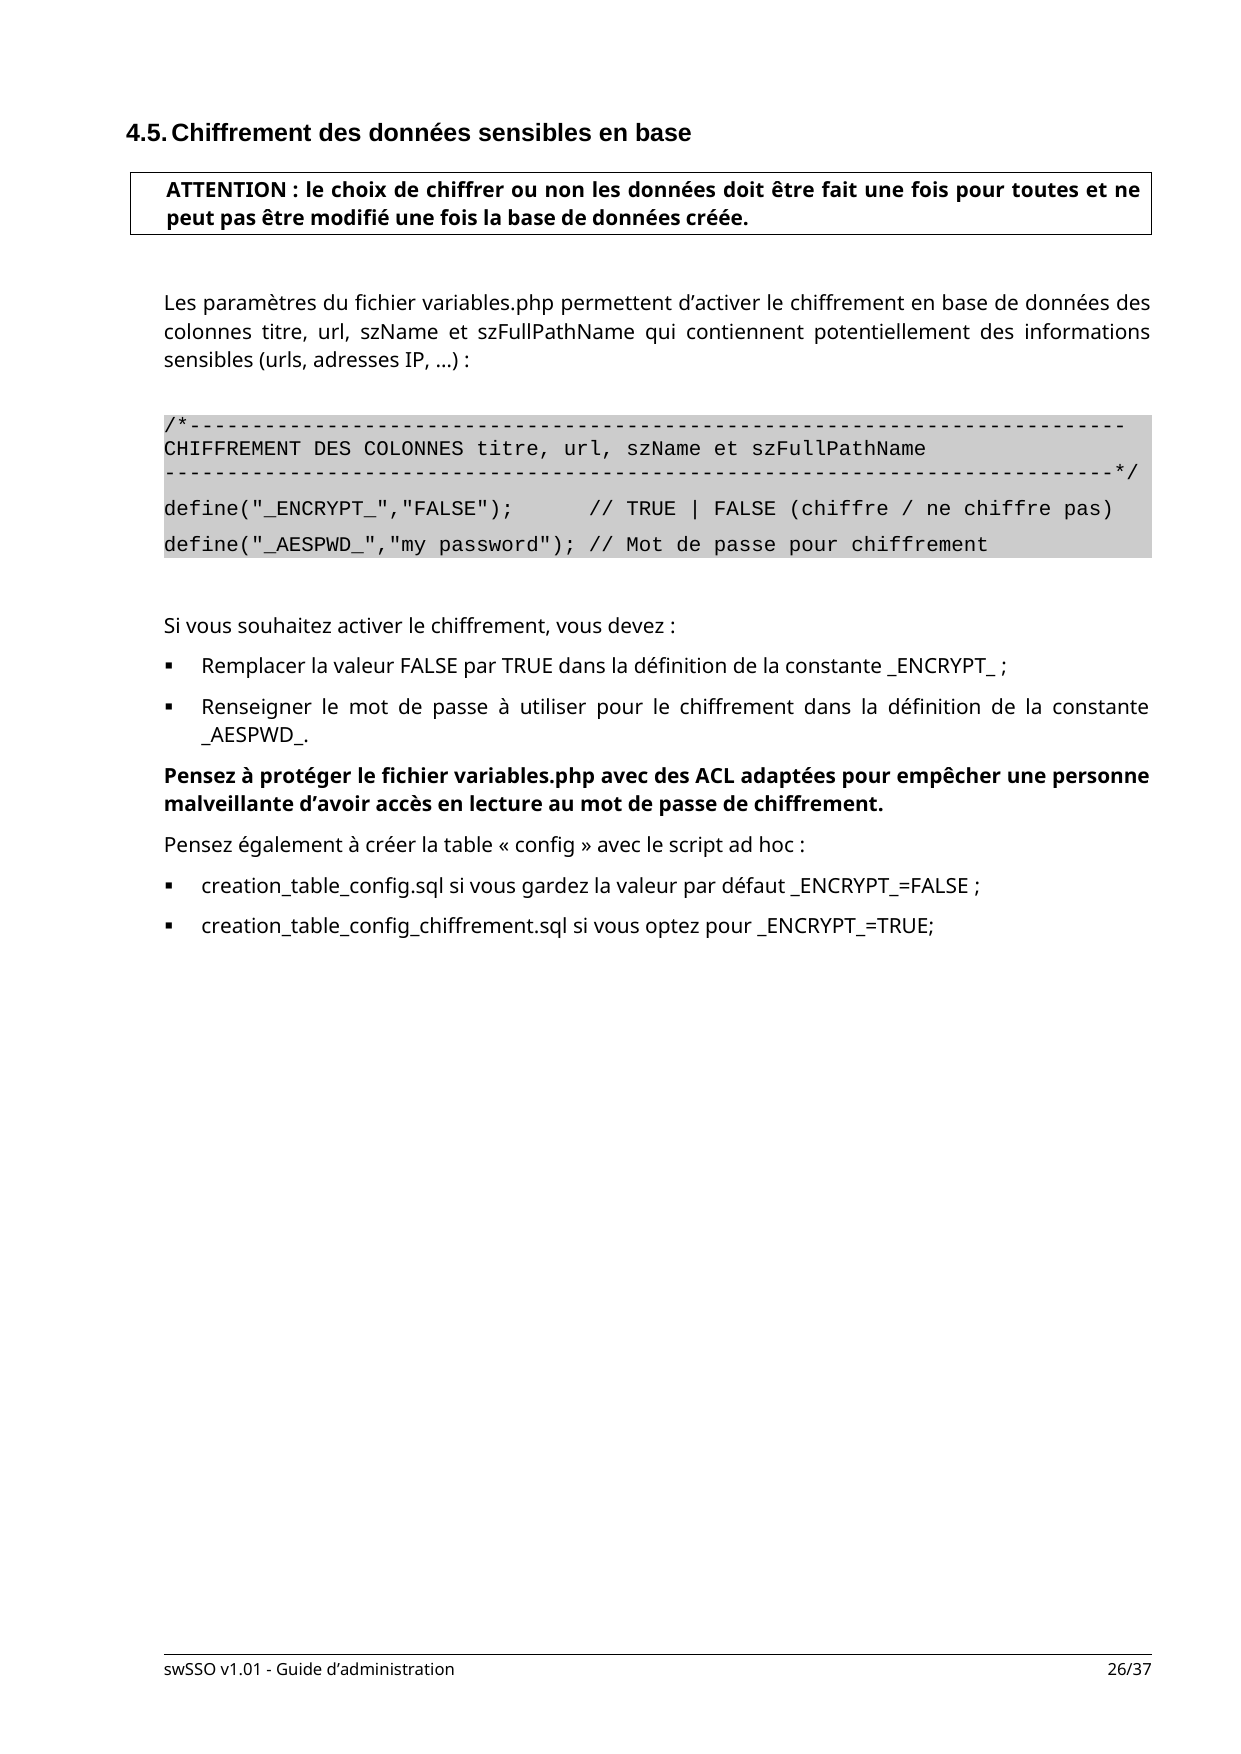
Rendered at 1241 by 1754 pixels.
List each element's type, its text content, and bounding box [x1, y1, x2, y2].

list Remplacer la valeur FALSE par TRUE dans la définition de la constante _ENCRYPT_ ; [164, 652, 1152, 680]
text Pensez également à créer la table « config » avec le script ad hoc : [164, 831, 1152, 859]
list Renseigner le mot de passe à utiliser pour le chiffrement dans la définition de la constante _AESPWD_. [164, 692, 1152, 749]
text Pensez à protéger le fichier variables.php avec des ACL adaptées pour empêcher une personne malveillante d’avoir accès en lecture au mot de passe de chiffrement. [164, 761, 1152, 818]
text Les paramètres du fichier variables.php permettent d’activer le chiffrement en base de données des colonnes titre, url, szName et szFullPathName qui contiennent potentiellement des informations sensibles (urls, adresses IP, …) : [164, 288, 1152, 374]
text define("_ENCRYPT_","FALSE"); // TRUE | FALSE (chiffre / ne chiffre pas) [164, 498, 1152, 522]
text define("_AESPWD_","my password"); // Mot de passe pour chiffrement [164, 534, 1152, 558]
text /*--------------------------------------------------------------------------- [164, 415, 1152, 438]
text CHIFFREMENT DES COLONNES titre, url, szName et szFullPathName [164, 438, 1152, 462]
list creation_table_config.sql si vous gardez la valeur par défaut _ENCRYPT_=FALSE ; [164, 871, 1152, 899]
subtitle Chiffrement des données sensibles en base [126, 118, 1152, 147]
text ----------------------------------------------------------------------------*/ [164, 462, 1152, 486]
text Si vous souhaitez activer le chiffrement, vous devez : [164, 611, 1152, 640]
list ATTENTION : le choix de chiffrer ou non les données doit être fait une fois pour toutes et ne peut pas être modifié une fois la base de données créée. [131, 173, 1151, 234]
list creation_table_config_chiffrement.sql si vous optez pour _ENCRYPT_=TRUE; [164, 911, 1152, 939]
